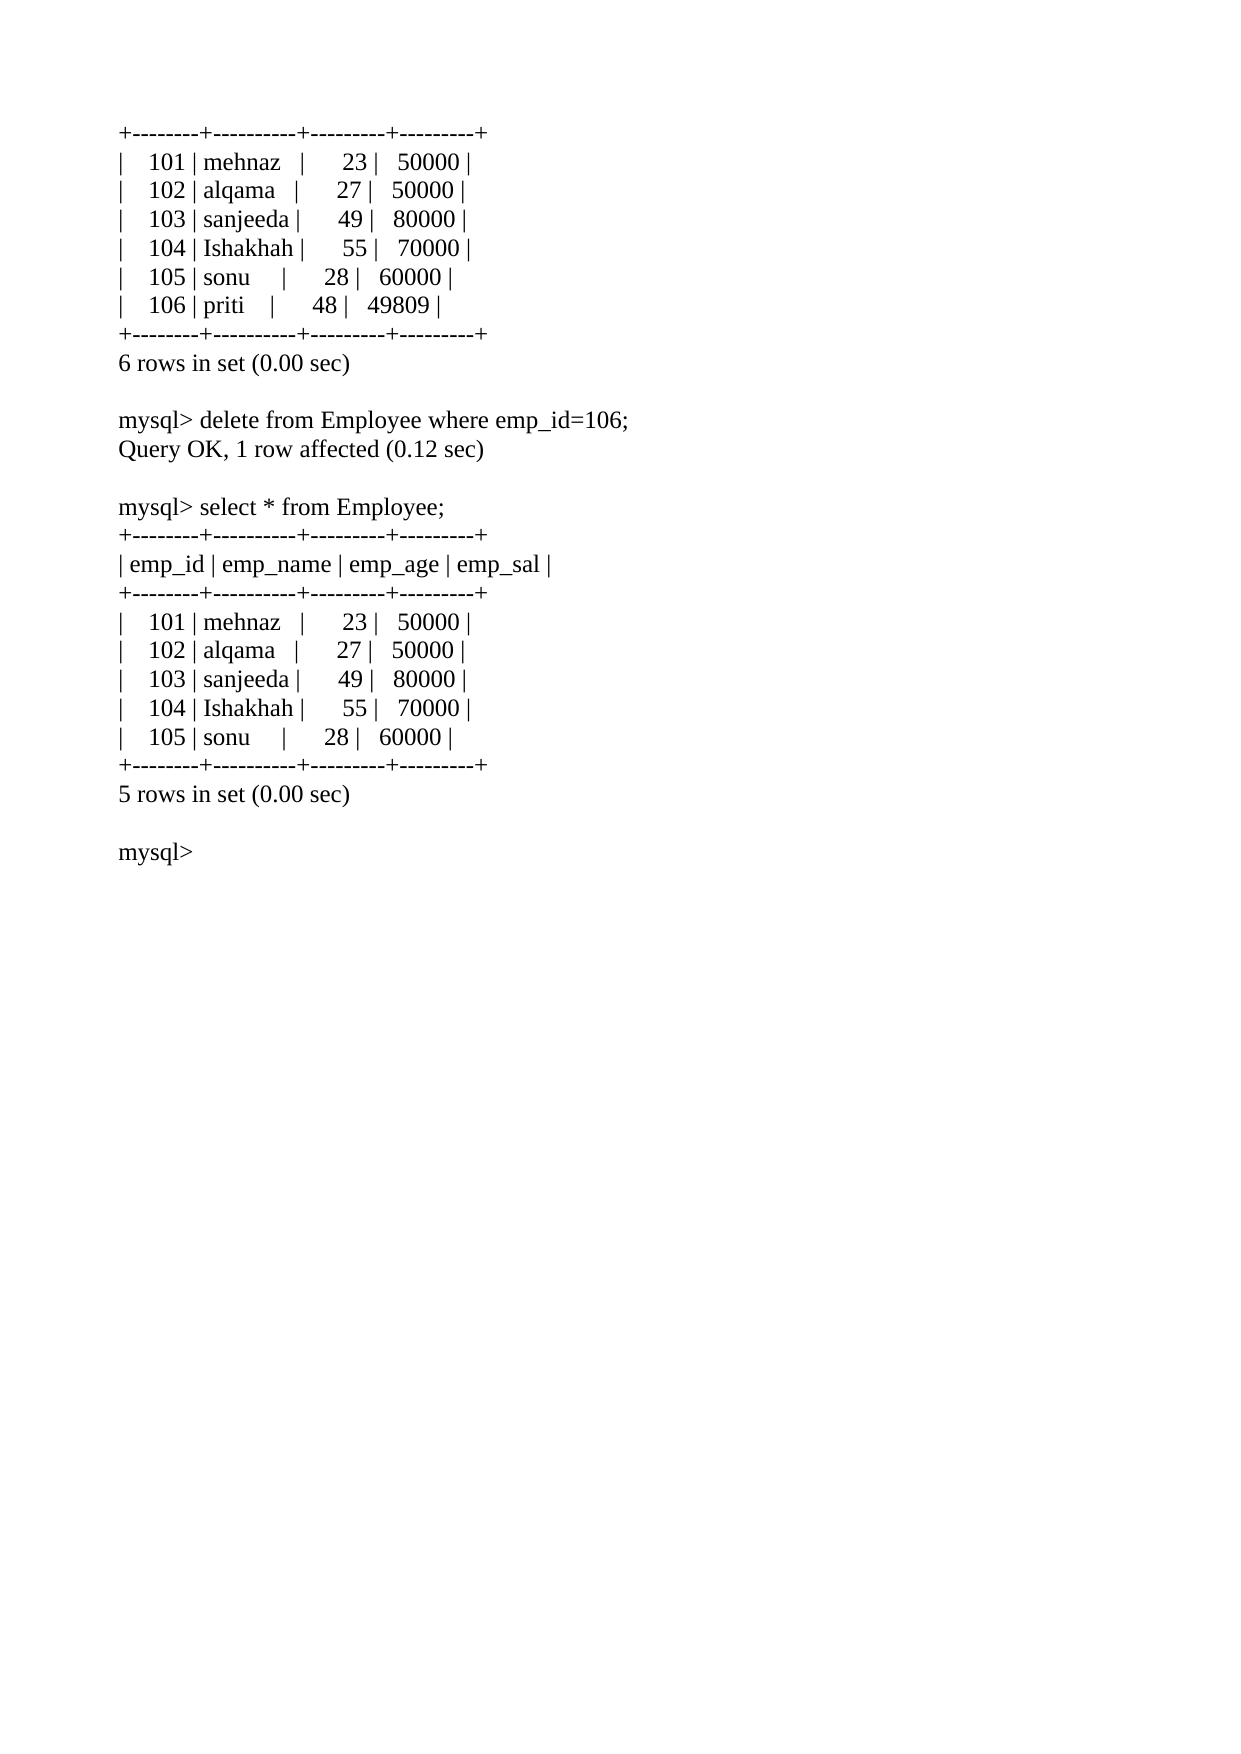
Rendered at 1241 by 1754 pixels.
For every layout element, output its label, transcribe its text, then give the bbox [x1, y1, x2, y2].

text +--------+----------+---------+---------+ [118, 319, 1122, 348]
text 5 rows in set (0.00 sec) [118, 779, 1122, 808]
text | 105 | sonu | 28 | 60000 | [118, 262, 1122, 291]
text | 104 | Ishakhah | 55 | 70000 | [118, 693, 1122, 722]
text 6 rows in set (0.00 sec) [118, 348, 1122, 377]
text +--------+----------+---------+---------+ [118, 578, 1122, 607]
text | 101 | mehnaz | 23 | 50000 | [118, 607, 1122, 636]
text +--------+----------+---------+---------+ [118, 521, 1122, 549]
text | 104 | Ishakhah | 55 | 70000 | [118, 233, 1122, 262]
text | 101 | mehnaz | 23 | 50000 | [118, 147, 1122, 176]
text +--------+----------+---------+---------+ [118, 751, 1122, 779]
text | emp_id | emp_name | emp_age | emp_sal | [118, 549, 1122, 578]
text Query OK, 1 row affected (0.12 sec) [118, 434, 1122, 463]
text +--------+----------+---------+---------+ [118, 118, 1122, 147]
text | 103 | sanjeeda | 49 | 80000 | [118, 204, 1122, 233]
text mysql> [118, 837, 1122, 866]
text | 102 | alqama | 27 | 50000 | [118, 636, 1122, 664]
text | 106 | priti | 48 | 49809 | [118, 291, 1122, 319]
text | 105 | sonu | 28 | 60000 | [118, 722, 1122, 751]
text mysql> select * from Employee; [118, 492, 1122, 521]
text | 103 | sanjeeda | 49 | 80000 | [118, 664, 1122, 693]
text | 102 | alqama | 27 | 50000 | [118, 176, 1122, 204]
text mysql> delete from Employee where emp_id=106; [118, 406, 1122, 434]
